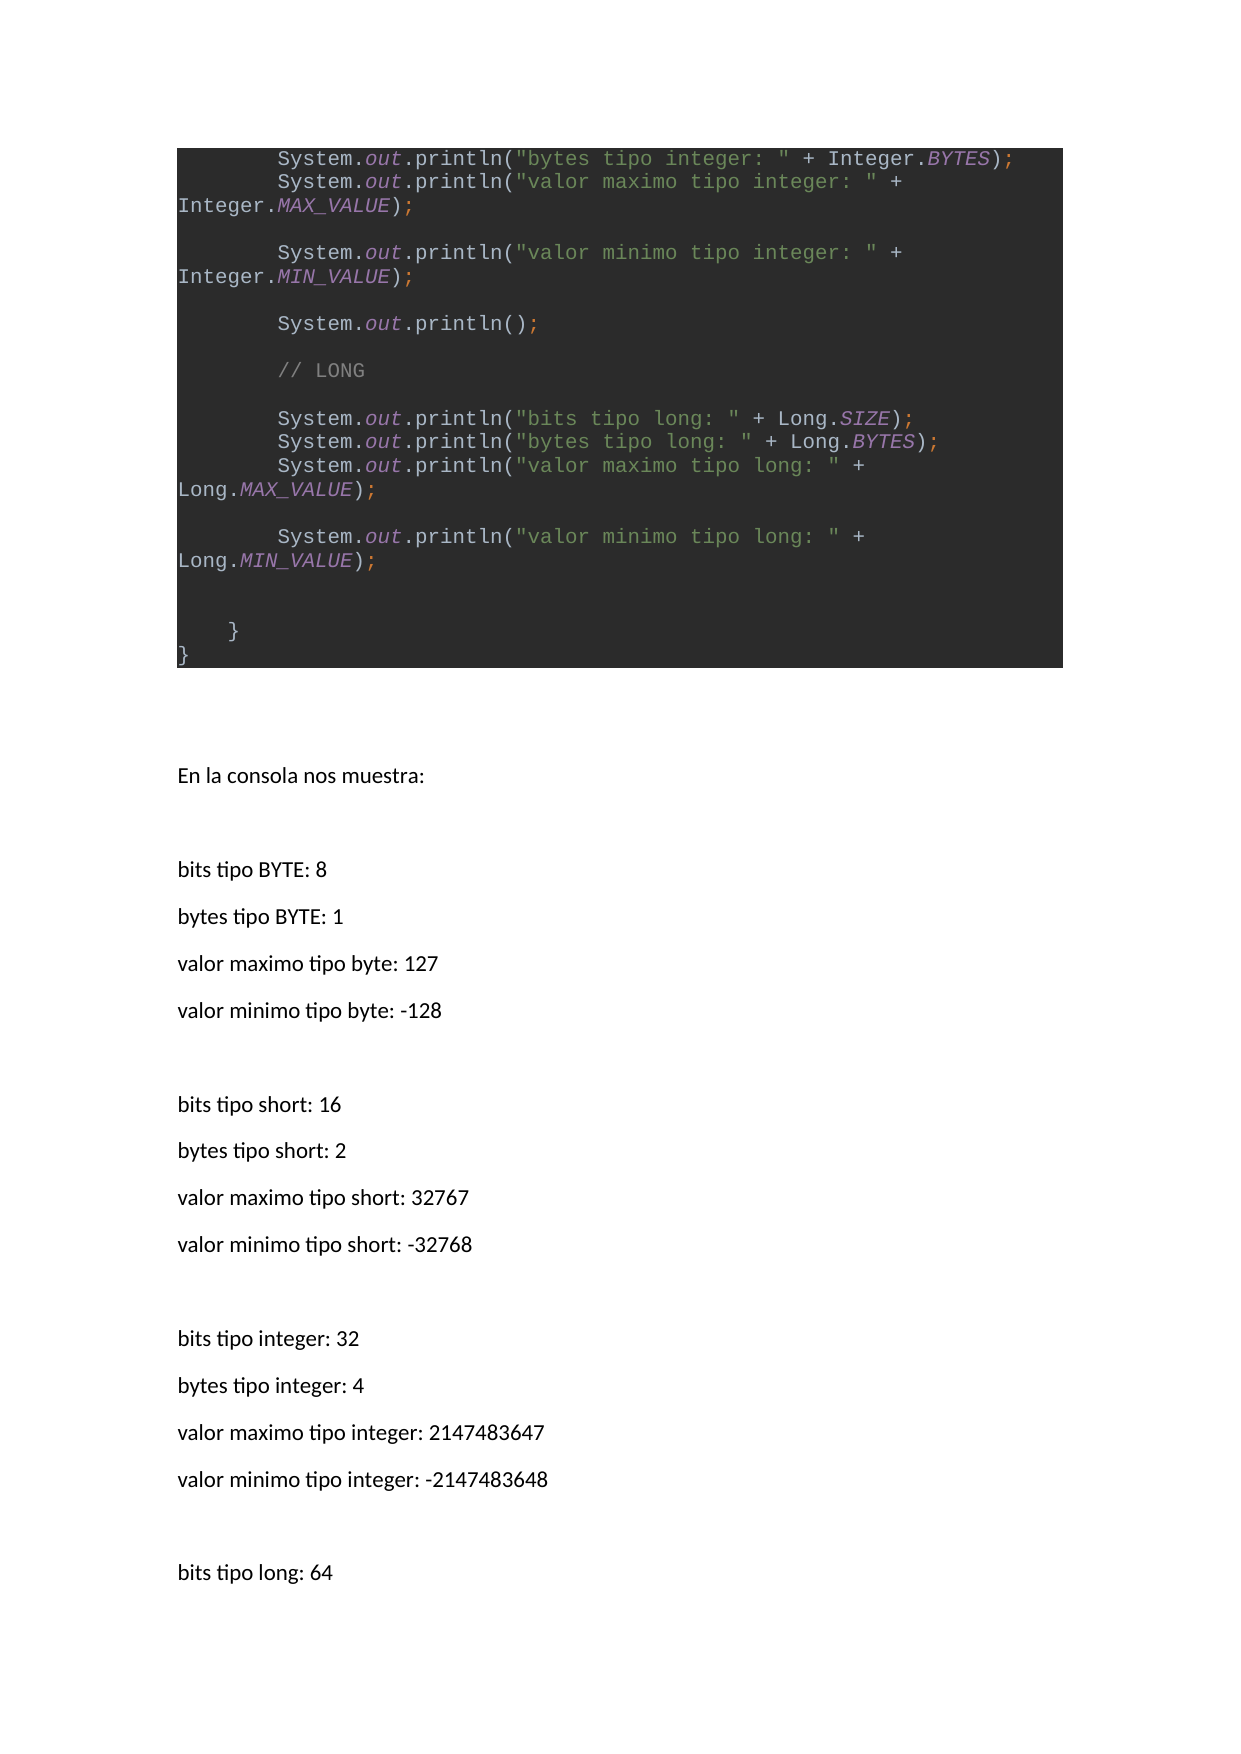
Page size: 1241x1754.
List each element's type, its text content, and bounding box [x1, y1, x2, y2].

text bits tipo short: 16 [177, 1090, 1063, 1118]
text valor minimo tipo integer: -2147483648 [177, 1465, 1063, 1493]
text valor maximo tipo byte: 127 [177, 949, 1063, 977]
text En la consola nos muestra: [177, 762, 1063, 789]
text valor minimo tipo byte: -128 [177, 996, 1063, 1024]
text bytes tipo BYTE: 1 [177, 902, 1063, 930]
text valor maximo tipo integer: 2147483647 [177, 1418, 1063, 1446]
text valor maximo tipo short: 32767 [177, 1183, 1063, 1211]
text bytes tipo integer: 4 [177, 1371, 1063, 1399]
text bits tipo BYTE: 8 [177, 855, 1063, 883]
text bytes tipo short: 2 [177, 1137, 1063, 1164]
text valor minimo tipo short: -32768 [177, 1230, 1063, 1258]
text bits tipo integer: 32 [177, 1324, 1063, 1352]
text bits tipo long: 64 [177, 1558, 1063, 1586]
text System.out.println("bytes tipo integer: " + Integer.BYTES); System.out.println("valor maximo tipo integer: " + Integer.MAX_VALUE); System.out.println("valor minimo tipo integer: " + Integer.MIN_VALUE); System.out.println(); // LONG System.out.println("bits tipo long: " + Long.SIZE); System.out.println("bytes tipo long: " + Long.BYTES); System.out.println("valor maximo tipo long: " + Long.MAX_VALUE); System.out.println("valor minimo tipo long: " + Long.MIN_VALUE); } } [177, 148, 1063, 668]
